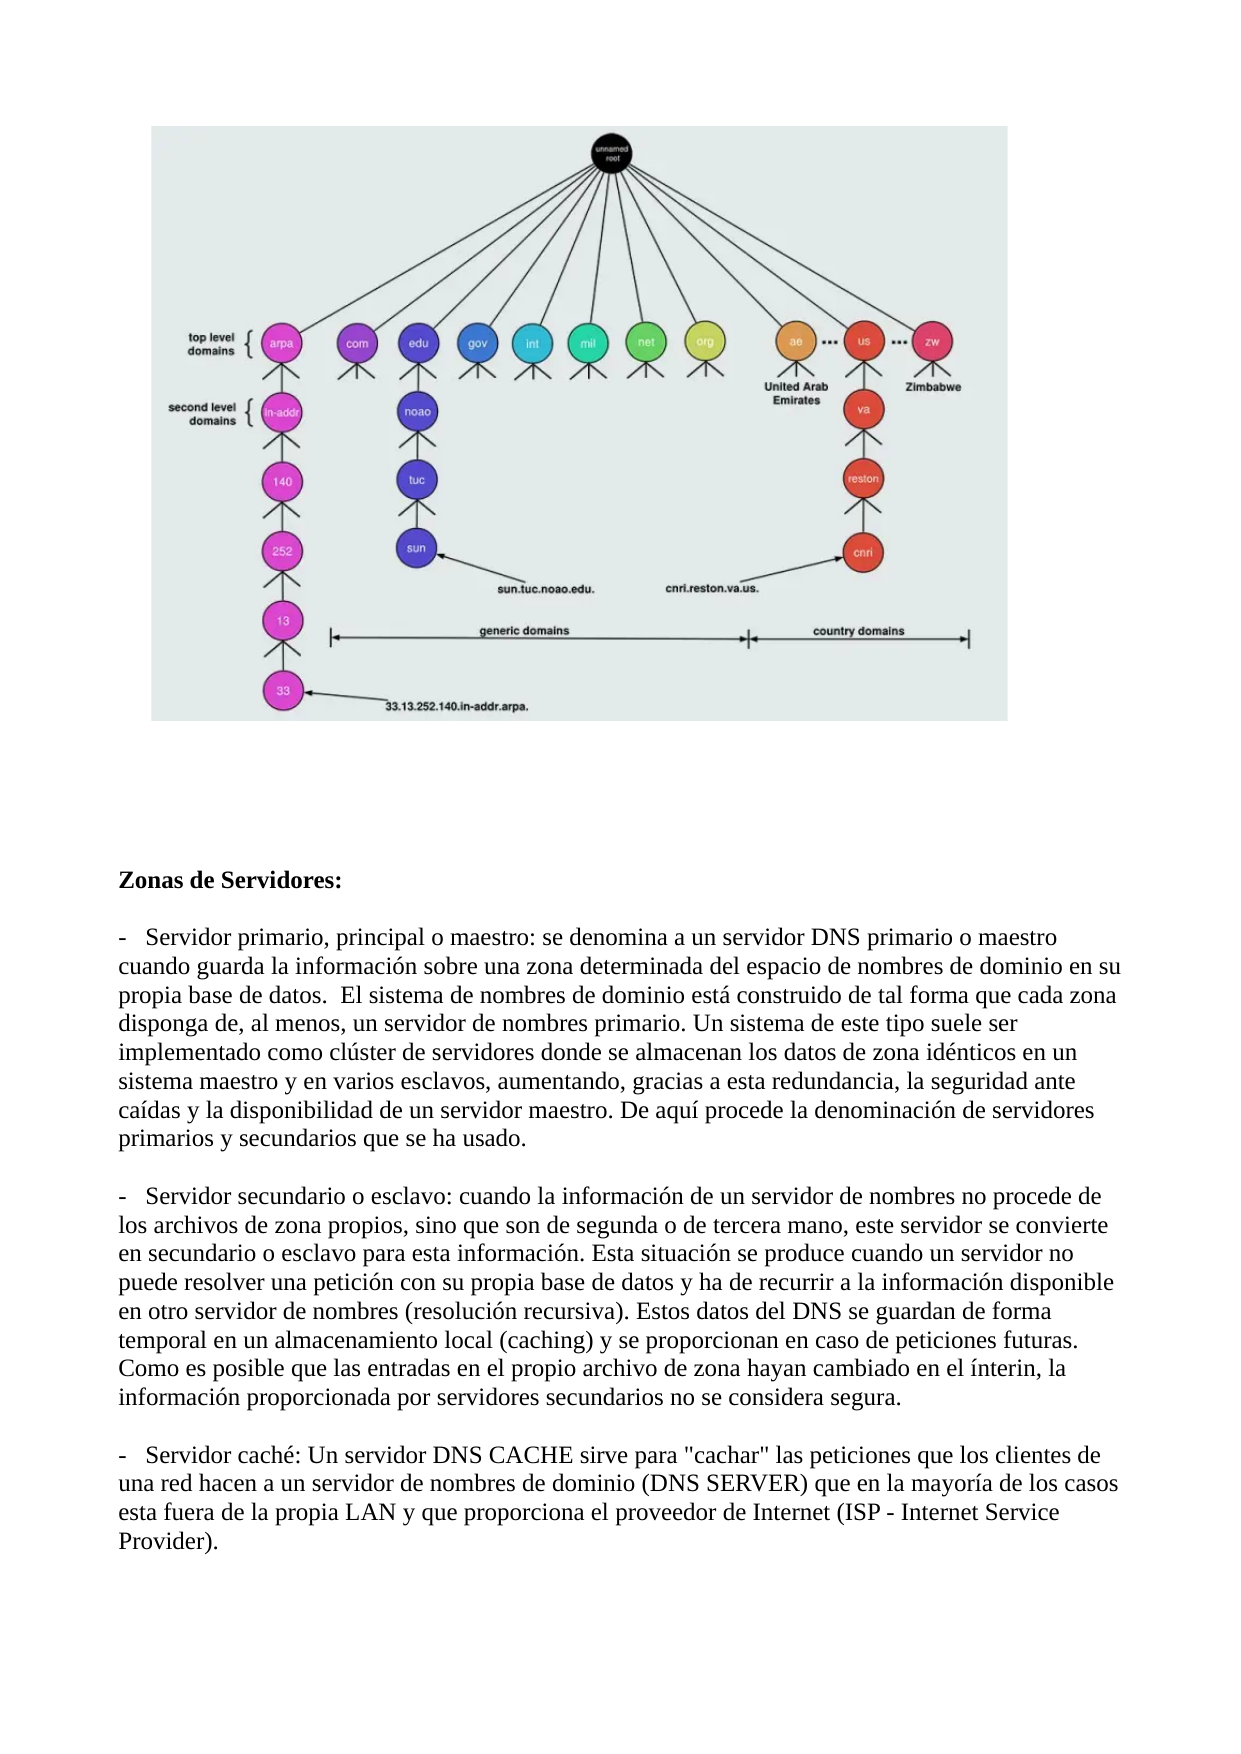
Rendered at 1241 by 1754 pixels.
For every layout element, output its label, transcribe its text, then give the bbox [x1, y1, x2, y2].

text - Servidor primario, principal o maestro: se denomina a un servidor DNS primario o maestro cuando guarda la información sobre una zona determinada del espacio de nombres de dominio en su propia base de datos. El sistema de nombres de dominio está construido de tal forma que cada zona disponga de, al menos, un servidor de nombres primario. Un sistema de este tipo suele ser implementado como clúster de servidores donde se almacenan los datos de zona idénticos en un sistema maestro y en varios esclavos, aumentando, gracias a esta redundancia, la seguridad ante caídas y la disponibilidad de un servidor maestro. De aquí procede la denominación de servidores primarios y secundarios que se ha usado. [118, 922, 1122, 1152]
text - Servidor caché: Un servidor DNS CACHE sirve para "cachar" las peticiones que los clientes de una red hacen a un servidor de nombres de dominio (DNS SERVER) que en la mayoría de los casos esta fuera de la propia LAN y que proporciona el proveedor de Internet (ISP - Internet Service Provider). [118, 1440, 1122, 1555]
text Zonas de Servidores: [118, 865, 1122, 893]
picture [151, 126, 1008, 721]
text - Servidor secundario o esclavo: cuando la información de un servidor de nombres no procede de los archivos de zona propios, sino que son de segunda o de tercera mano, este servidor se convierte en secundario o esclavo para esta información. Esta situación se produce cuando un servidor no puede resolver una petición con su propia base de datos y ha de recurrir a la información disponible en otro servidor de nombres (resolución recursiva). Estos datos del DNS se guardan de forma temporal en un almacenamiento local (caching) y se proporcionan en caso de peticiones futuras. Como es posible que las entradas en el propio archivo de zona hayan cambiado en el ínterin, la información proporcionada por servidores secundarios no se considera segura. [118, 1181, 1122, 1411]
